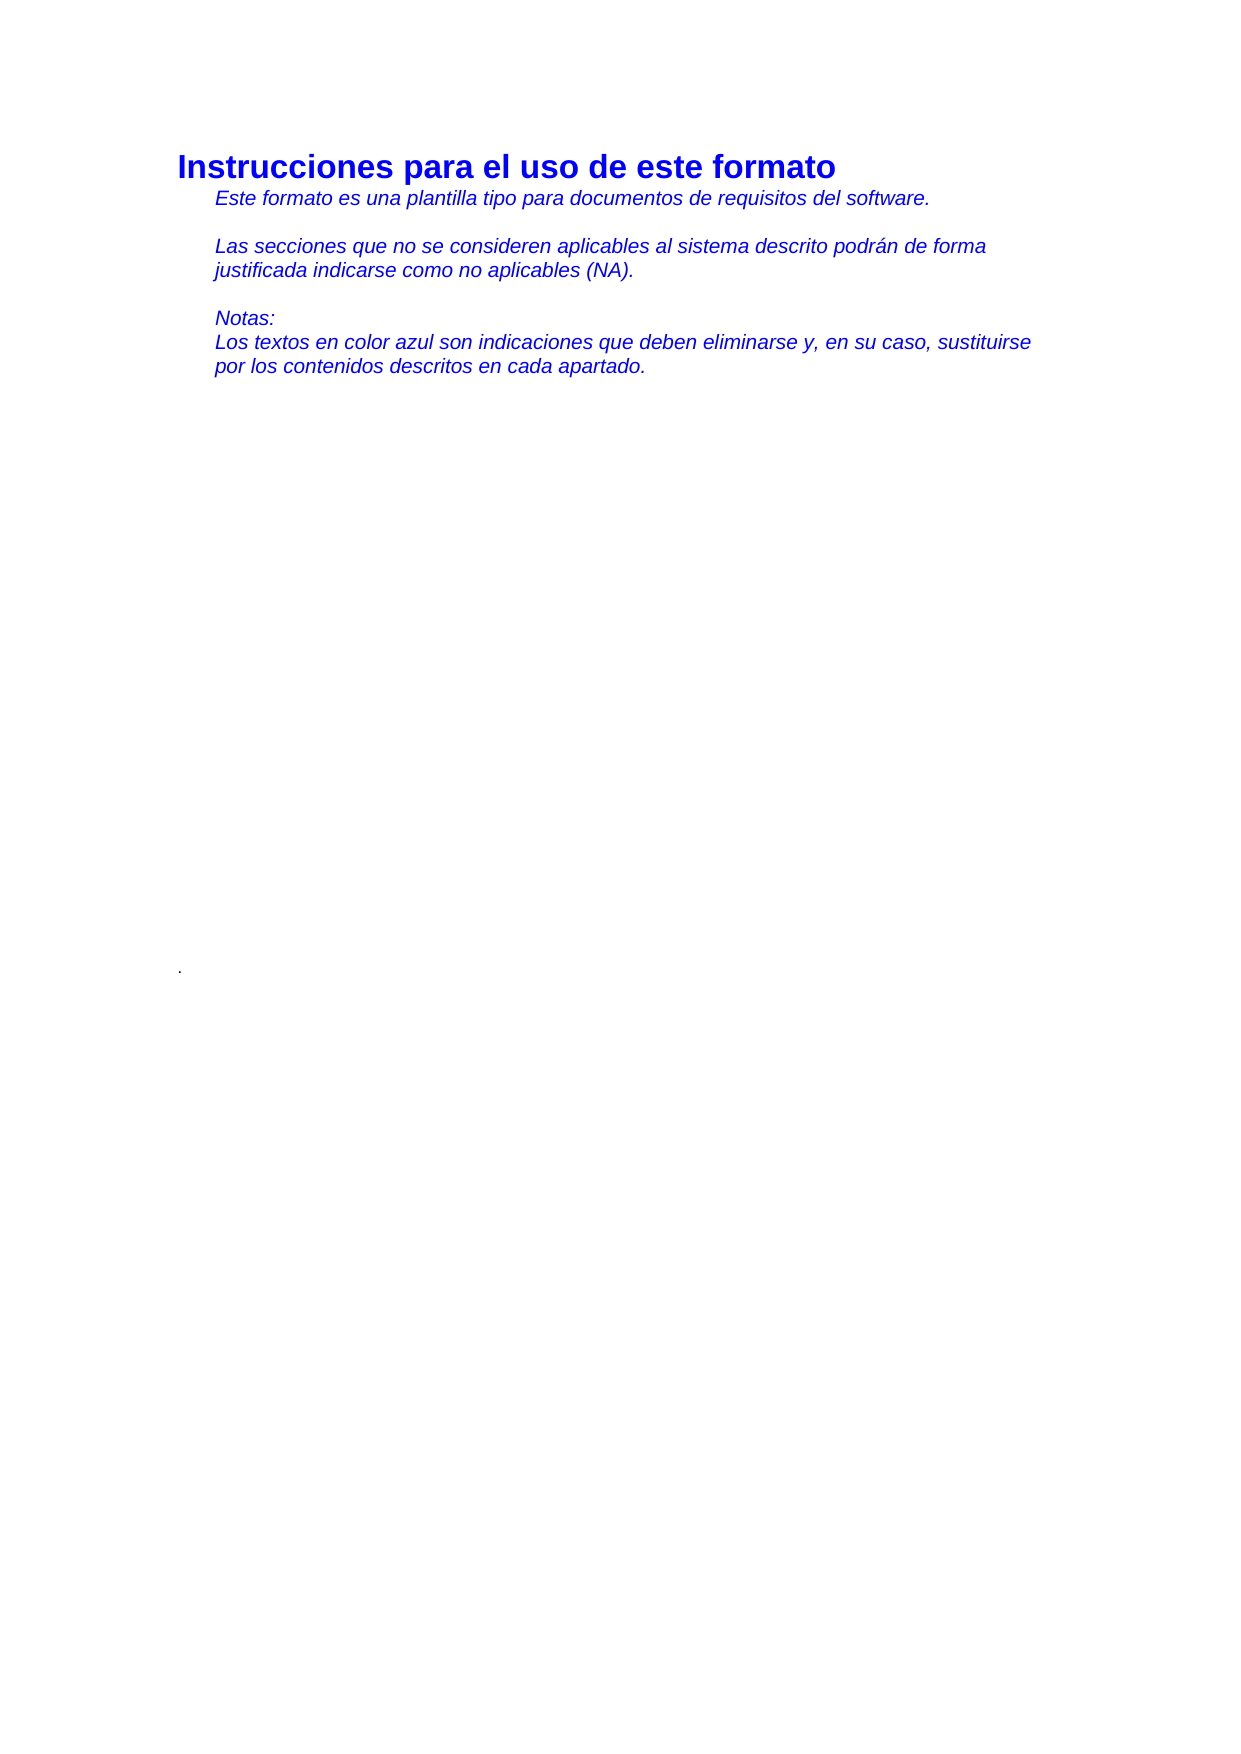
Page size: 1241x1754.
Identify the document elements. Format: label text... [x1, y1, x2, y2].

text . [177, 957, 1063, 977]
text Los textos en color azul son indicaciones que deben eliminarse y, en su caso, sustituirse por los contenidos descritos en cada apartado. [215, 330, 1063, 378]
text Instrucciones para el uso de este formato [177, 148, 1063, 186]
text Este formato es una plantilla tipo para documentos de requisitos del software. [215, 186, 1063, 210]
text Las secciones que no se consideren aplicables al sistema descrito podrán de forma justificada indicarse como no aplicables (NA). [215, 234, 1063, 282]
text Notas: [215, 306, 1063, 330]
